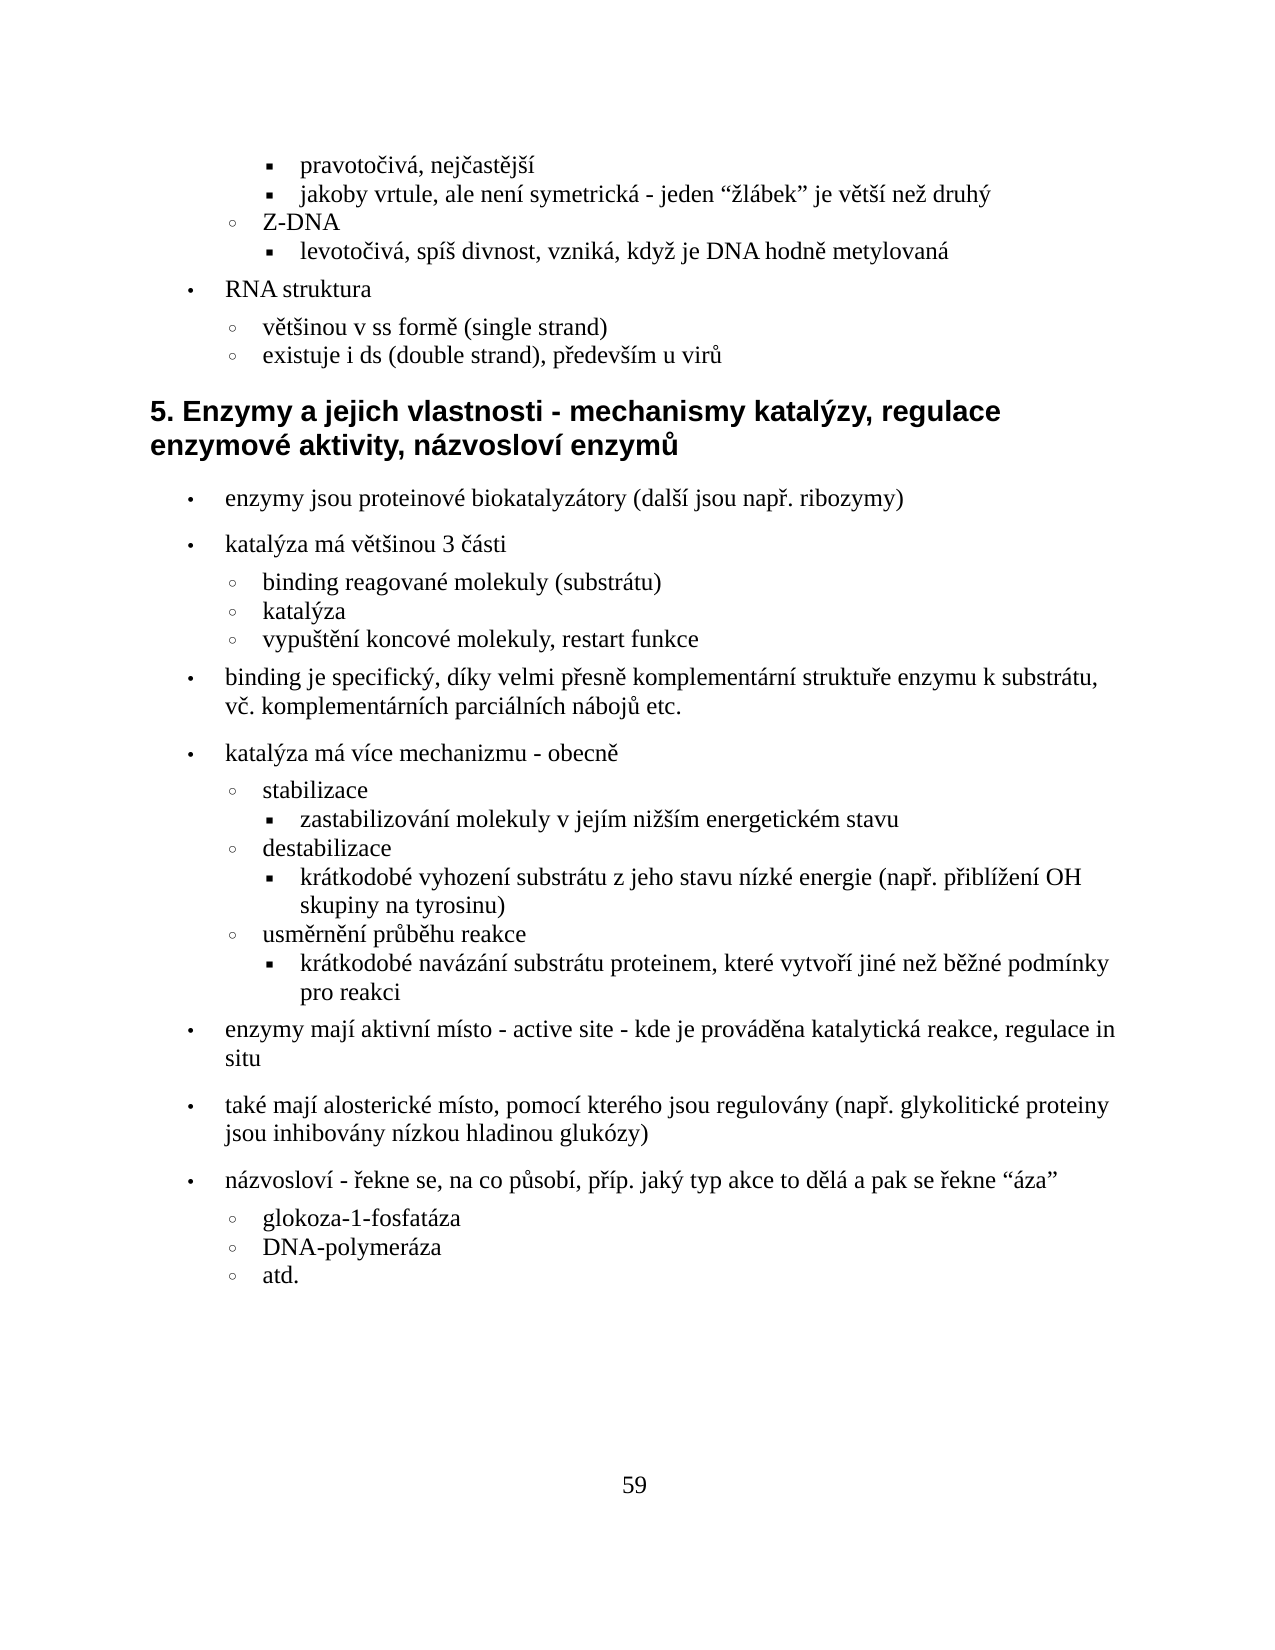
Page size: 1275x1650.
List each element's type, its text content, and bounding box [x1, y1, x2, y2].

list názvosloví - řekne se, na co působí, příp. jaký typ akce to dělá a pak se řekne “áza” [187, 1165, 1125, 1194]
list binding reagované molekuly (substrátu) [225, 567, 1125, 596]
list zastabilizování molekuly v jejím nižším energetickém stavu [262, 804, 1125, 833]
list vypuštění koncové molekuly, restart funkce [225, 624, 1125, 653]
list DNA-polymeráza [225, 1232, 1125, 1260]
list Z-DNA [225, 207, 1125, 236]
list levotočivá, spíš divnost, vzniká, když je DNA hodně metylovaná [262, 236, 1125, 265]
list RNA struktura [187, 274, 1125, 303]
list katalýza má více mechanizmu - obecně [187, 738, 1125, 766]
list enzymy mají aktivní místo - active site - kde je prováděna katalytická reakce, regulace in situ [187, 1014, 1125, 1072]
subtitle 5. Enzymy a jejich vlastnosti - mechanismy katalýzy, regulace enzymové aktivity, názvosloví enzymů [150, 394, 1125, 461]
list atd. [225, 1260, 1125, 1289]
list katalýza [225, 596, 1125, 624]
list jakoby vrtule, ale není symetrická - jeden “žlábek” je větší než druhý [262, 179, 1125, 207]
list destabilizace [225, 833, 1125, 862]
list enzymy jsou proteinové biokatalyzátory (další jsou např. ribozymy) [187, 483, 1125, 511]
list katalýza má většinou 3 části [187, 529, 1125, 558]
list usměrnění průběhu reakce [225, 919, 1125, 948]
list existuje i ds (double strand), především u virů [225, 340, 1125, 369]
list krátkodobé navázání substrátu proteinem, které vytvoří jiné než běžné podmínky pro reakci [262, 948, 1125, 1005]
list také mají alosterické místo, pomocí kterého jsou regulovány (např. glykolitické proteiny jsou inhibovány nízkou hladinou glukózy) [187, 1090, 1125, 1147]
list pravotočivá, nejčastější [262, 150, 1125, 179]
list většinou v ss formě (single strand) [225, 312, 1125, 340]
list stabilizace [225, 775, 1125, 804]
list glokoza-1-fosfatáza [225, 1203, 1125, 1232]
list binding je specifický, díky velmi přesně komplementární struktuře enzymu k substrátu, vč. komplementárních parciálních nábojů etc. [187, 662, 1125, 720]
list krátkodobé vyhození substrátu z jeho stavu nízké energie (např. přiblížení OH skupiny na tyrosinu) [262, 862, 1125, 919]
